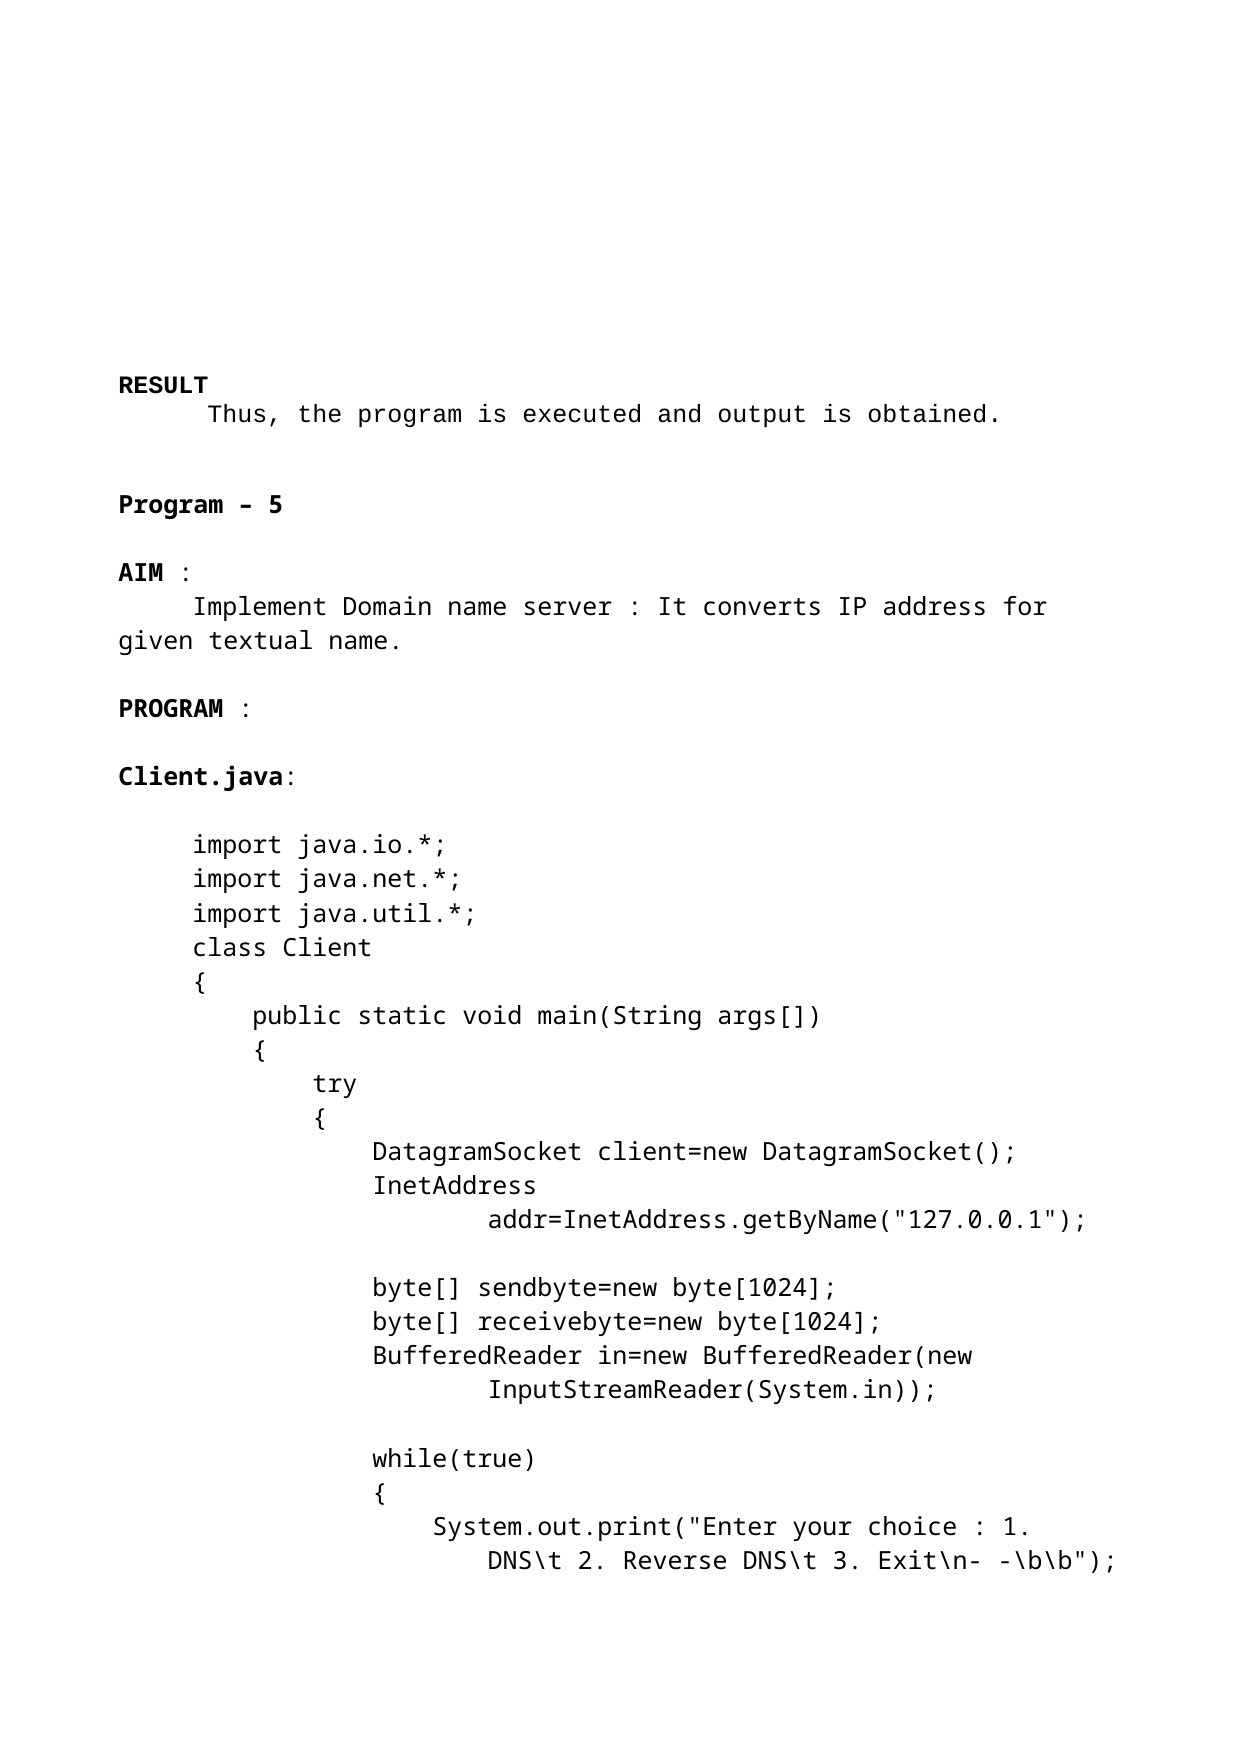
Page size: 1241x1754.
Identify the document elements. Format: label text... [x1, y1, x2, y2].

text DatagramSocket client=new DatagramSocket(); [192, 1134, 1122, 1168]
text Thus, the program is executed and output is obtained. [118, 401, 1122, 430]
text import java.net.*; [192, 861, 1122, 895]
text while(true) [192, 1440, 1122, 1474]
text import java.util.*; [192, 895, 1122, 929]
text { [192, 963, 1122, 997]
text { [192, 1474, 1122, 1508]
text Program – 5 [118, 486, 1122, 521]
text Client.java: [118, 759, 1122, 793]
text import java.io.*; [192, 827, 1122, 861]
text try [192, 1066, 1122, 1099]
text Implement Domain name server : It converts IP address for given textual name. [118, 589, 1122, 657]
text byte[] sendbyte=new byte[1024]; [192, 1270, 1122, 1304]
text System.out.print("Enter your choice : 1. DNS\t 2. Reverse DNS\t 3. Exit\n- -\b\b"); [192, 1508, 1122, 1576]
text InetAddress addr=InetAddress.getByName("127.0.0.1"); [192, 1168, 1122, 1236]
text { [192, 1031, 1122, 1066]
text byte[] receivebyte=new byte[1024]; [192, 1304, 1122, 1338]
text public static void main(String args[]) [192, 997, 1122, 1031]
text BufferedReader in=new BufferedReader(new InputStreamReader(System.in)); [192, 1338, 1122, 1406]
text { [192, 1099, 1122, 1134]
text class Client [192, 929, 1122, 963]
text PROGRAM : [118, 691, 1122, 725]
text AIM : [118, 554, 1122, 589]
text RESULT [118, 373, 1122, 401]
